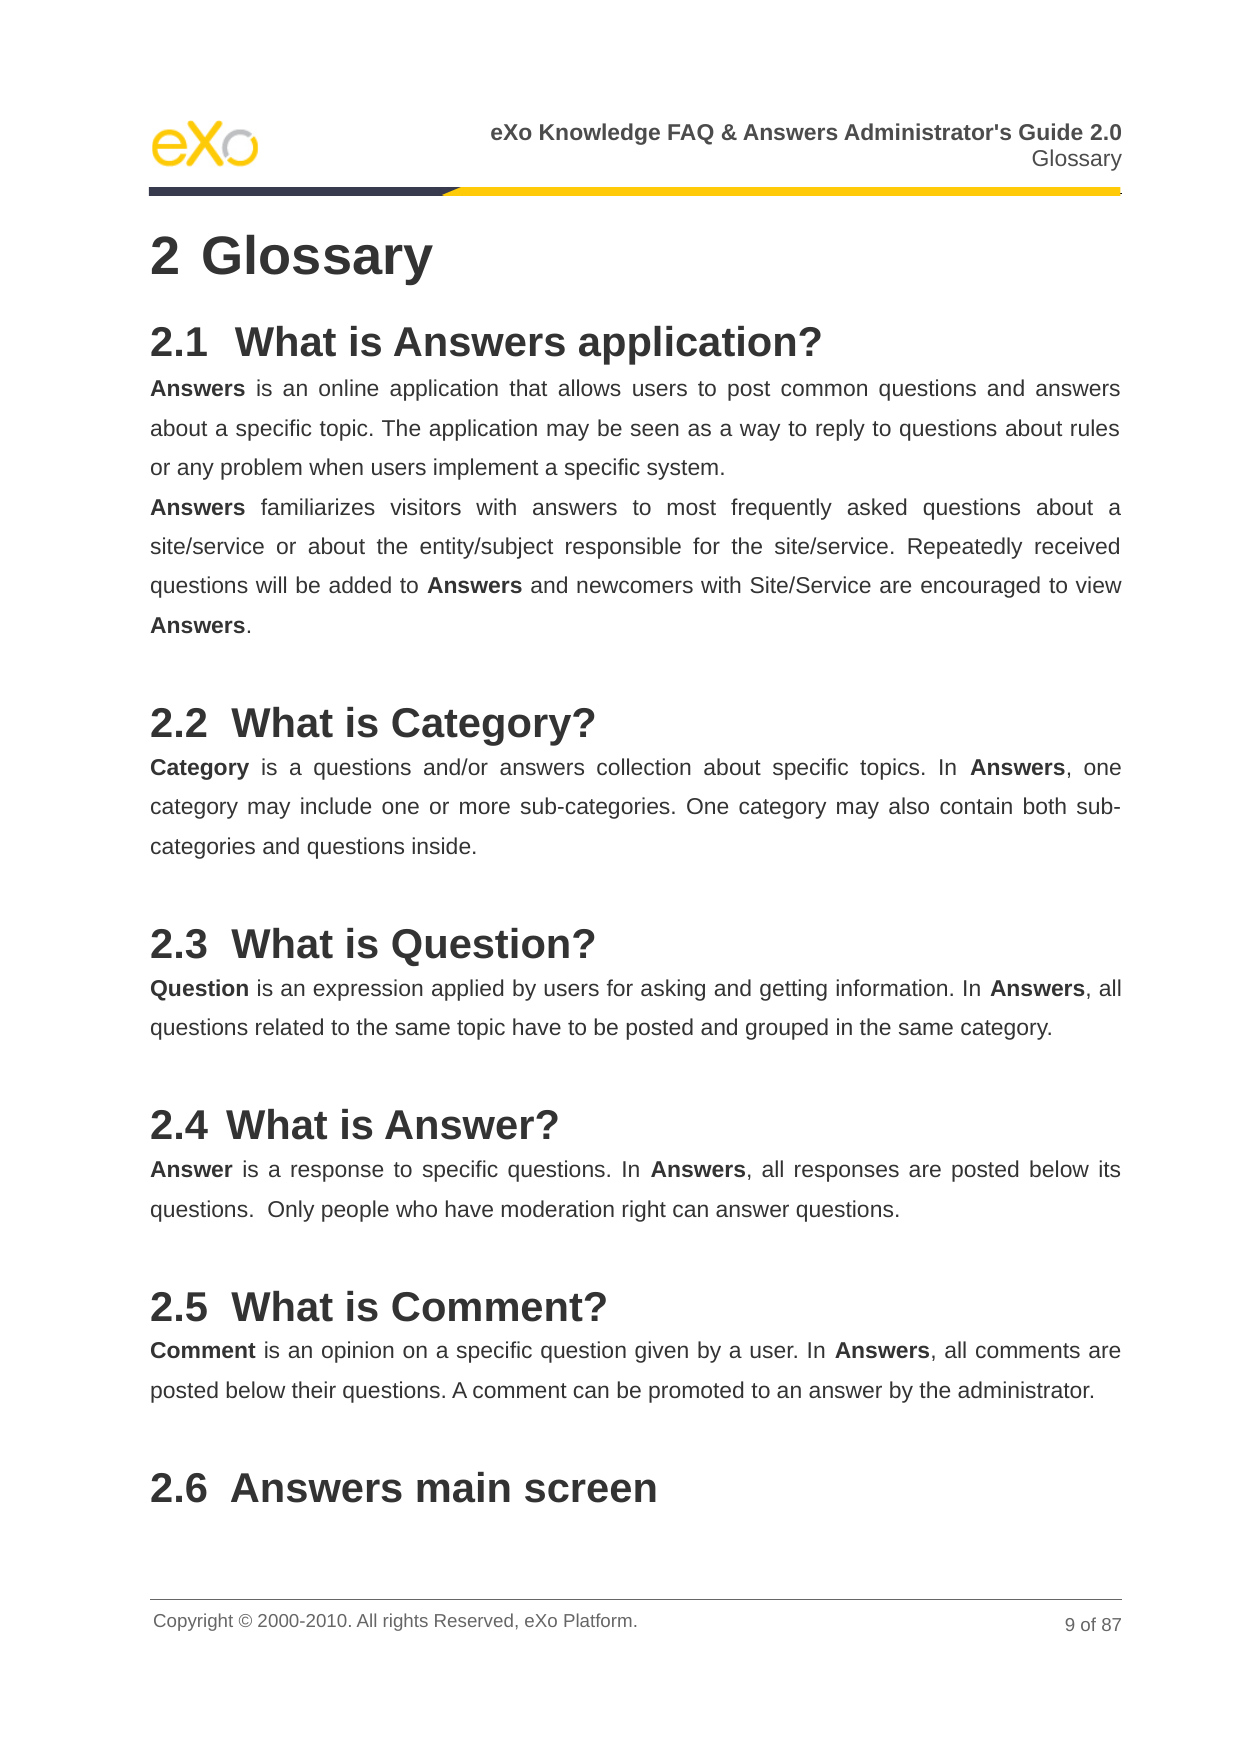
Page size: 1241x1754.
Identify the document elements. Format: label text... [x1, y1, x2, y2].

subtitle What is Answer? [150, 1101, 1122, 1148]
subtitle What is Category? [150, 698, 1122, 746]
subtitle What is Answers application? [150, 305, 1122, 368]
text Answers is an online application that allows users to post common questions and answers about a specific topic. The application may be seen as a way to reply to questions about rules or any problem when users implement a specific system. [150, 375, 1122, 480]
subtitle Glossary [150, 223, 1122, 286]
text Comment is an opinion on a specific question given by a user. In Answers, all comments are posted below their questions. A comment can be promoted to an answer by the administrator. [150, 1337, 1122, 1403]
subtitle Answers main screen [150, 1463, 1122, 1511]
text Question is an expression applied by users for asking and getting information. In Answers, all questions related to the same topic have to be posted and grouped in the same category. [150, 975, 1122, 1041]
subtitle What is Comment? [150, 1282, 1122, 1330]
text Category is a questions and/or answers collection about specific topics. In Answers, one category may include one or more sub-categories. One category may also contain both sub-categories and questions inside. [150, 754, 1122, 859]
picture [152, 120, 259, 167]
subtitle What is Question? [150, 919, 1122, 967]
text Answers familiarizes visitors with answers to most frequently asked questions about a site/service or about the entity/subject responsible for the site/service. Repeatedly received questions will be added to Answers and newcomers with Site/Service are encouraged to view Answers. [150, 493, 1122, 638]
text Answer is a response to specific questions. In Answers, all responses are posted below its questions. Only people who have moderation right can answer questions. [150, 1156, 1122, 1222]
picture [148, 187, 1121, 196]
